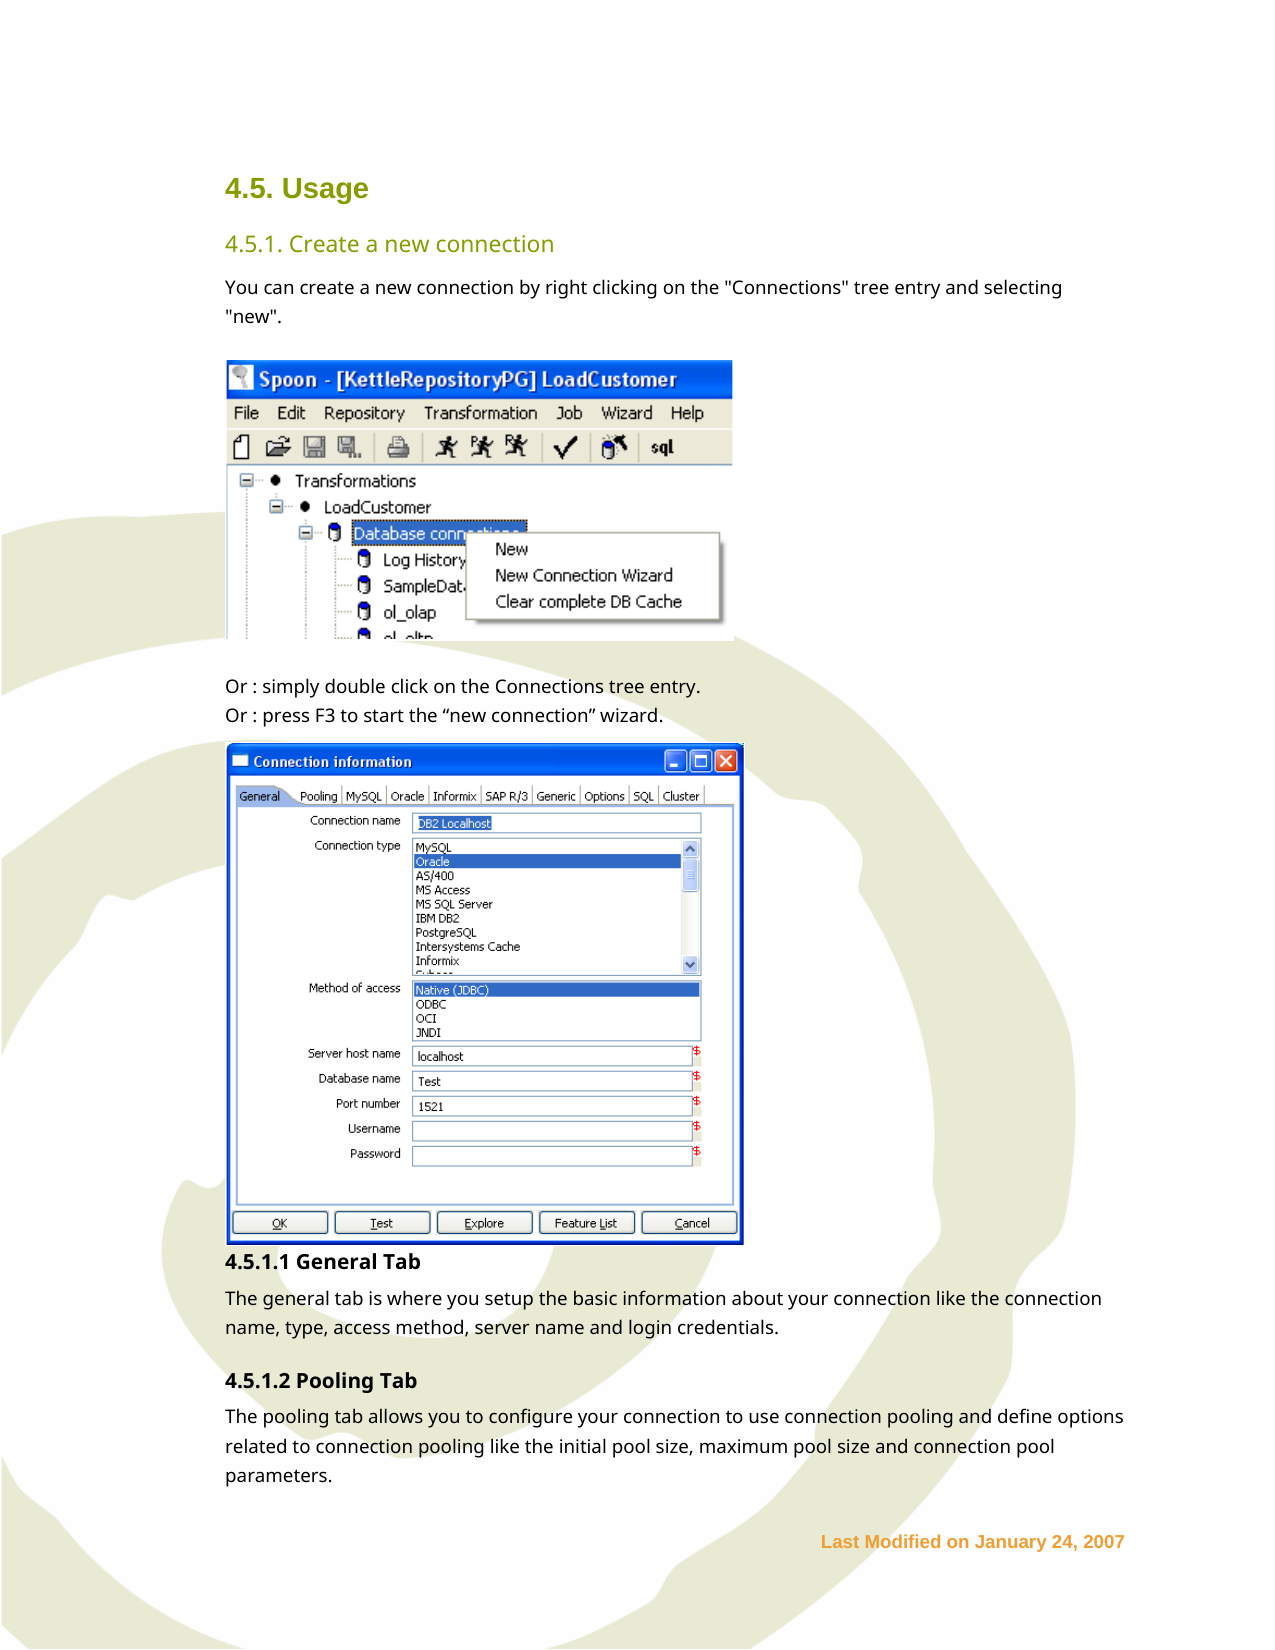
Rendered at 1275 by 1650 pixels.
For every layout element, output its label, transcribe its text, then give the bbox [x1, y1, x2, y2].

text You can create a new connection by right clicking on the "Connections" tree entry and selecting "new". [225, 271, 1125, 329]
picture [226, 743, 744, 1245]
subtitle 4.5. Usage [225, 175, 1125, 204]
picture [226, 360, 733, 639]
subtitle 4.5.1. Create a new connection [225, 229, 1125, 258]
subtitle 4.5.1.2 Pooling Tab [1095, 1365, 1125, 1394]
subtitle 4.5.1.1 General Tab [1095, 753, 1125, 1276]
